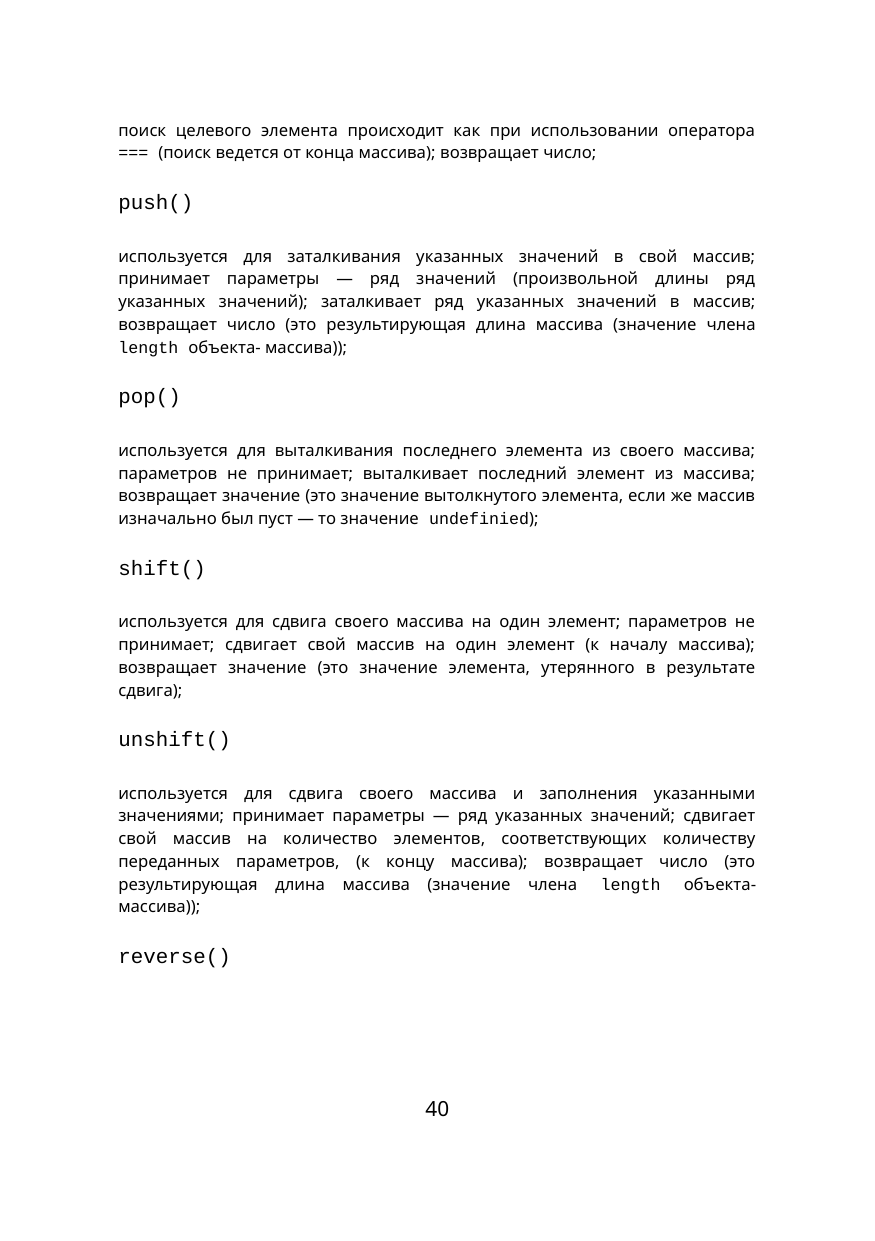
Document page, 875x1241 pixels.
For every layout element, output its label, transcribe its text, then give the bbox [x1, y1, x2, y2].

text pop() [118, 386, 756, 410]
text shift() [118, 558, 756, 582]
text используется для сдвига своего массива и заполнения указанными значениями; принимает параметры — ряд указанных значений; сдвигает свой массив на количество элементов, соответствующих количеству переданных параметров, (к концу массива); возвращает число (это результирующая длина массива (значение члена length объекта- массива)); [118, 781, 756, 918]
text reverse() [118, 946, 756, 970]
text поиск целевого элемента происходит как при использовании оператора === (поиск ведется от конца массива); возвращает число; [118, 118, 756, 164]
text unshift() [118, 729, 756, 753]
text используется для заталкивания указанных значений в свой массив; принимает параметры — ряд значений (произвольной длины ряд указанных значений); заталкивает ряд указанных значений в массив; возвращает число (это результирующая длина массива (значение члена length объекта- массива)); [118, 244, 756, 358]
text используется для сдвига своего массива на один элемент; параметров не принимает; сдвигает свой массив на один элемент (к началу массива); возвращает значение (это значение элемента, утерянного в результате сдвига); [118, 610, 756, 701]
text push() [118, 192, 756, 216]
text используется для выталкивания последнего элемента из своего массива; параметров не принимает; выталкивает последний элемент из массива; возвращает значение (это значение вытолкнутого элемента, если же массив изначально был пуст — то значение undefinied); [118, 438, 756, 529]
